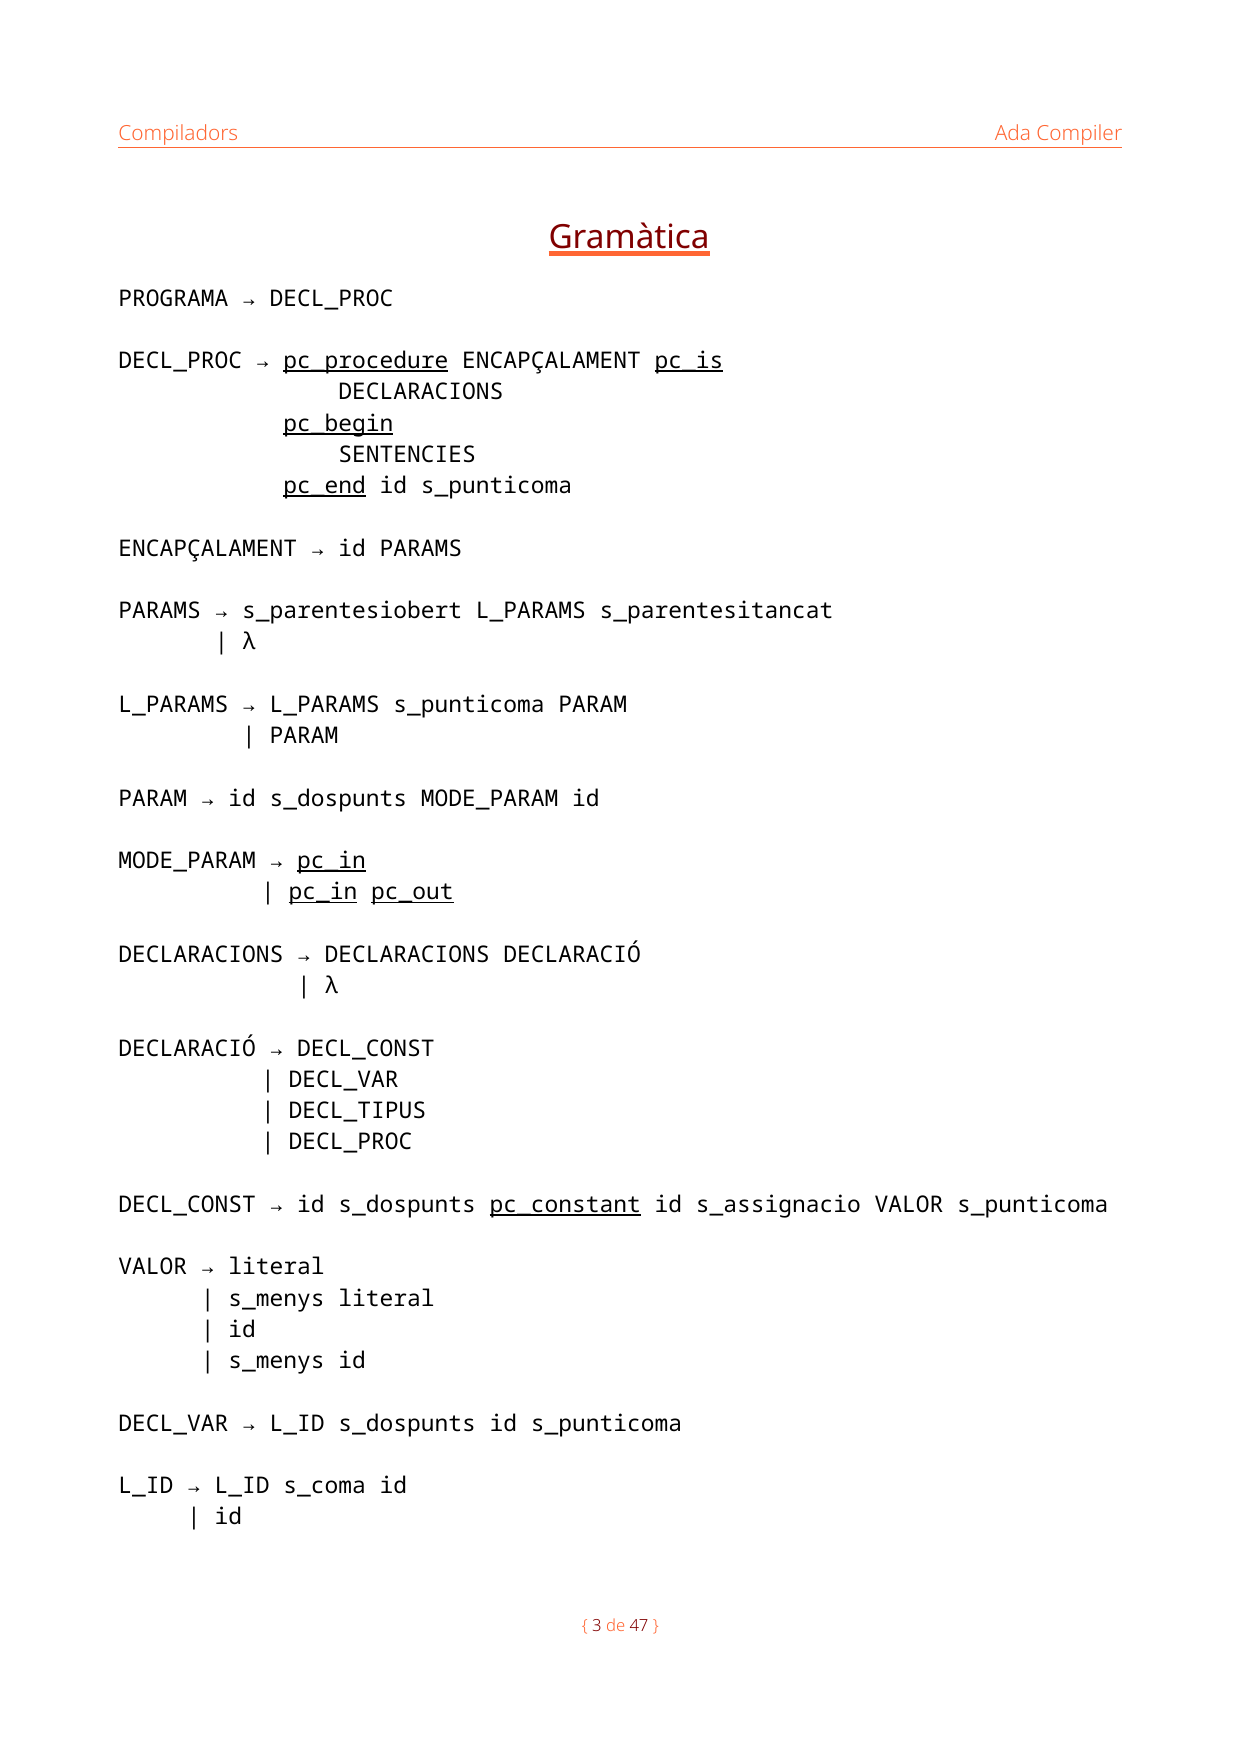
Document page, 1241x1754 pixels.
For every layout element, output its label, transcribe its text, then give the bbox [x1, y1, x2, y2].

text | id [118, 1313, 1122, 1344]
text pc_end id s_punticoma [118, 469, 1122, 500]
text | s_menys literal [118, 1282, 1122, 1313]
text PROGRAMA → DECL_PROC [118, 282, 1122, 313]
text | DECL_TIPUS [118, 1094, 1122, 1125]
text | id [118, 1500, 1122, 1532]
text | DECL_VAR [118, 1063, 1122, 1094]
text L_PARAMS → L_PARAMS s_punticoma PARAM [118, 688, 1122, 719]
text | DECL_PROC [118, 1125, 1122, 1157]
text | s_menys id [118, 1344, 1122, 1375]
text pc_begin [118, 407, 1122, 438]
text ENCAPÇALAMENT → id PARAMS [118, 532, 1122, 563]
text | λ [118, 969, 1122, 1000]
text DECLARACIÓ → DECL_CONST [118, 1032, 1122, 1063]
text DECL_CONST → id s_dospunts pc_constant id s_assignacio VALOR s_punticoma [118, 1188, 1122, 1219]
text DECLARACIONS → DECLARACIONS DECLARACIÓ [118, 938, 1122, 969]
text L_ID → L_ID s_coma id [118, 1469, 1122, 1500]
text DECLARACIONS [118, 375, 1122, 407]
text PARAMS → s_parentesiobert L_PARAMS s_parentesitancat [118, 594, 1122, 625]
text | PARAM [118, 719, 1122, 750]
text DECL_PROC → pc_procedure ENCAPÇALAMENT pc_is [118, 344, 1122, 375]
text MODE_PARAM → pc_in [118, 844, 1122, 875]
text | pc_in pc_out [118, 875, 1122, 907]
subtitle Gramàtica [136, 212, 1122, 258]
text DECL_VAR → L_ID s_dospunts id s_punticoma [118, 1407, 1122, 1438]
text PARAM → id s_dospunts MODE_PARAM id [118, 782, 1122, 813]
text SENTENCIES [118, 438, 1122, 469]
text VALOR → literal [118, 1250, 1122, 1282]
text | λ [118, 625, 1122, 657]
